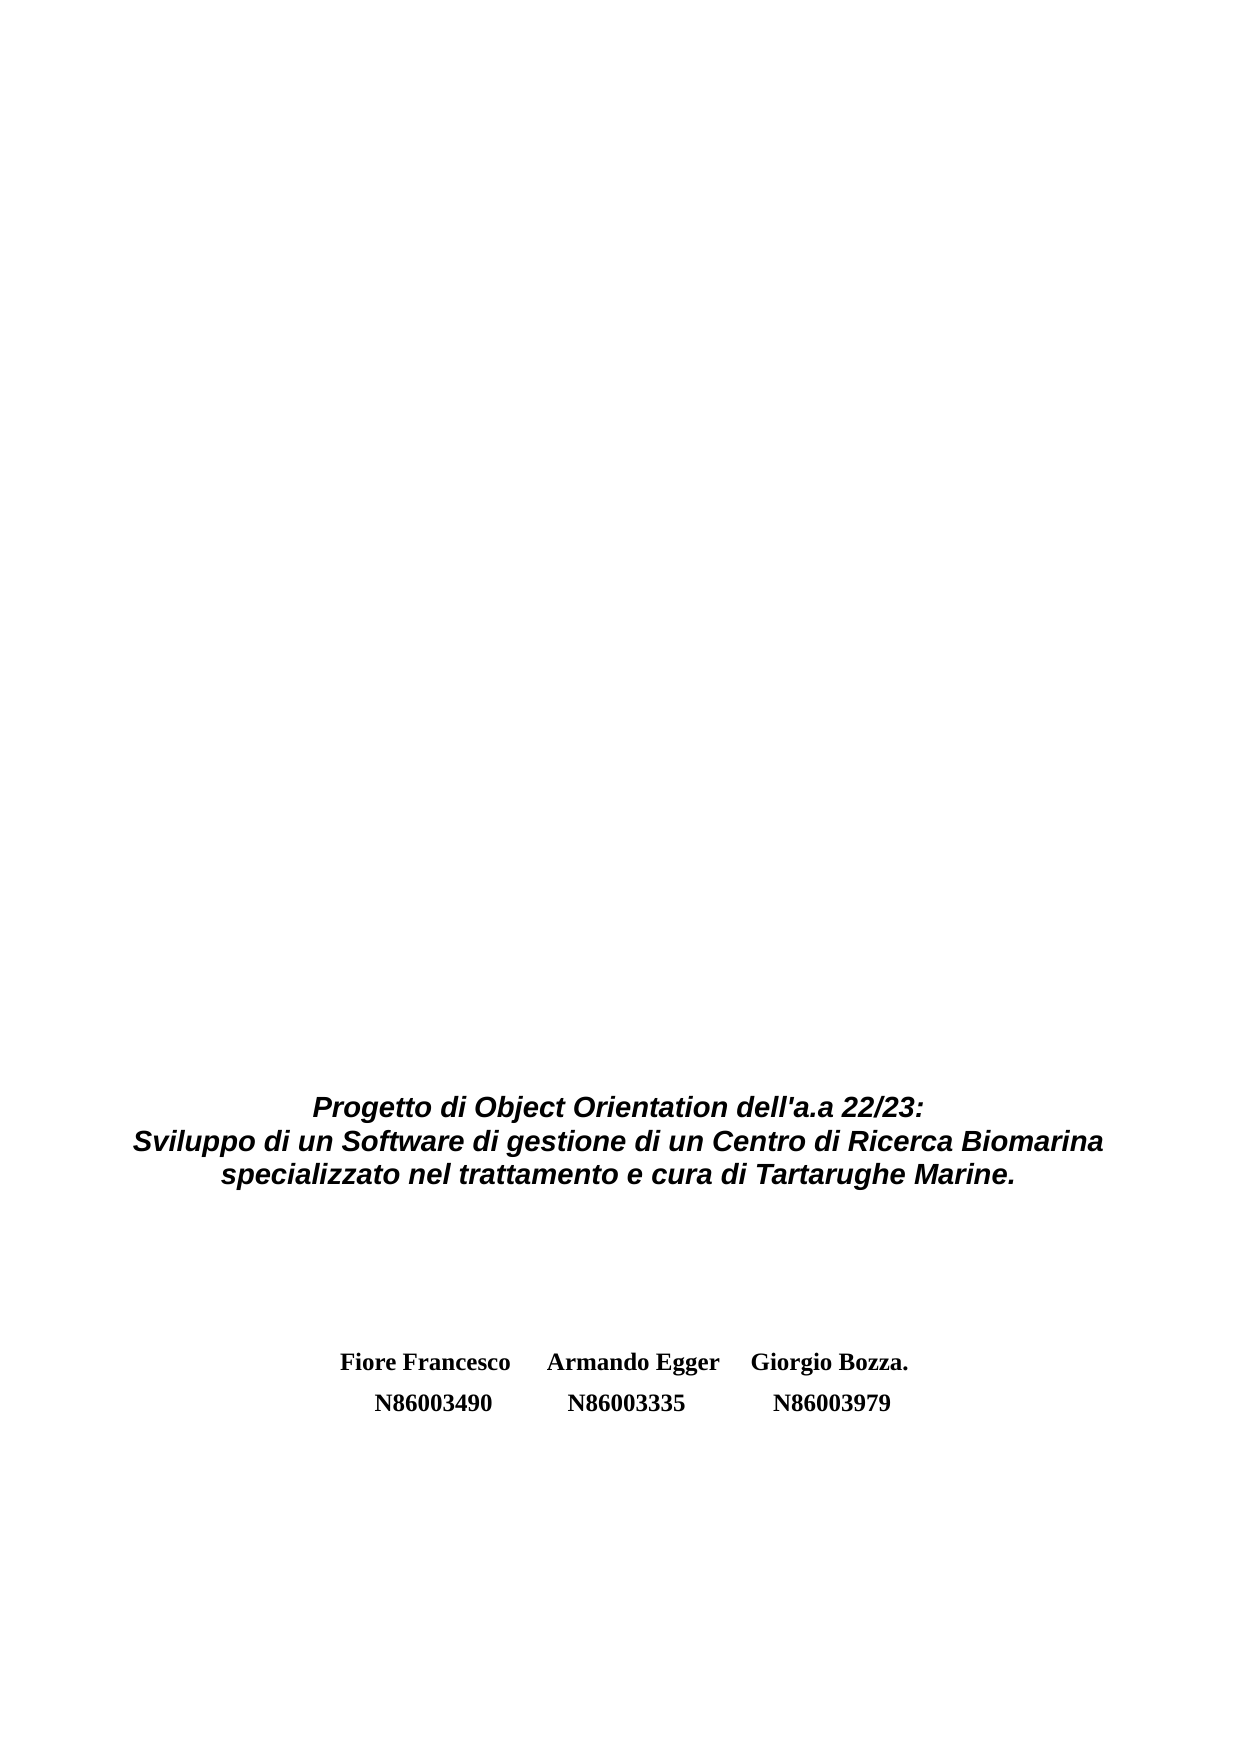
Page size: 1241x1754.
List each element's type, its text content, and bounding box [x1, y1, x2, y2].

text Fiore Francesco Armando Egger Giorgio Bozza. [118, 1203, 1122, 1376]
subtitle Progetto di Object Orientation dell'a.a 22/23: Sviluppo di un Software di gestione di un Centro di Ricerca Biomarina specializzato nel trattamento e cura di Tartarughe Marine. [118, 1090, 1122, 1191]
text N86003490 N86003335 N86003979 [118, 1388, 1122, 1618]
